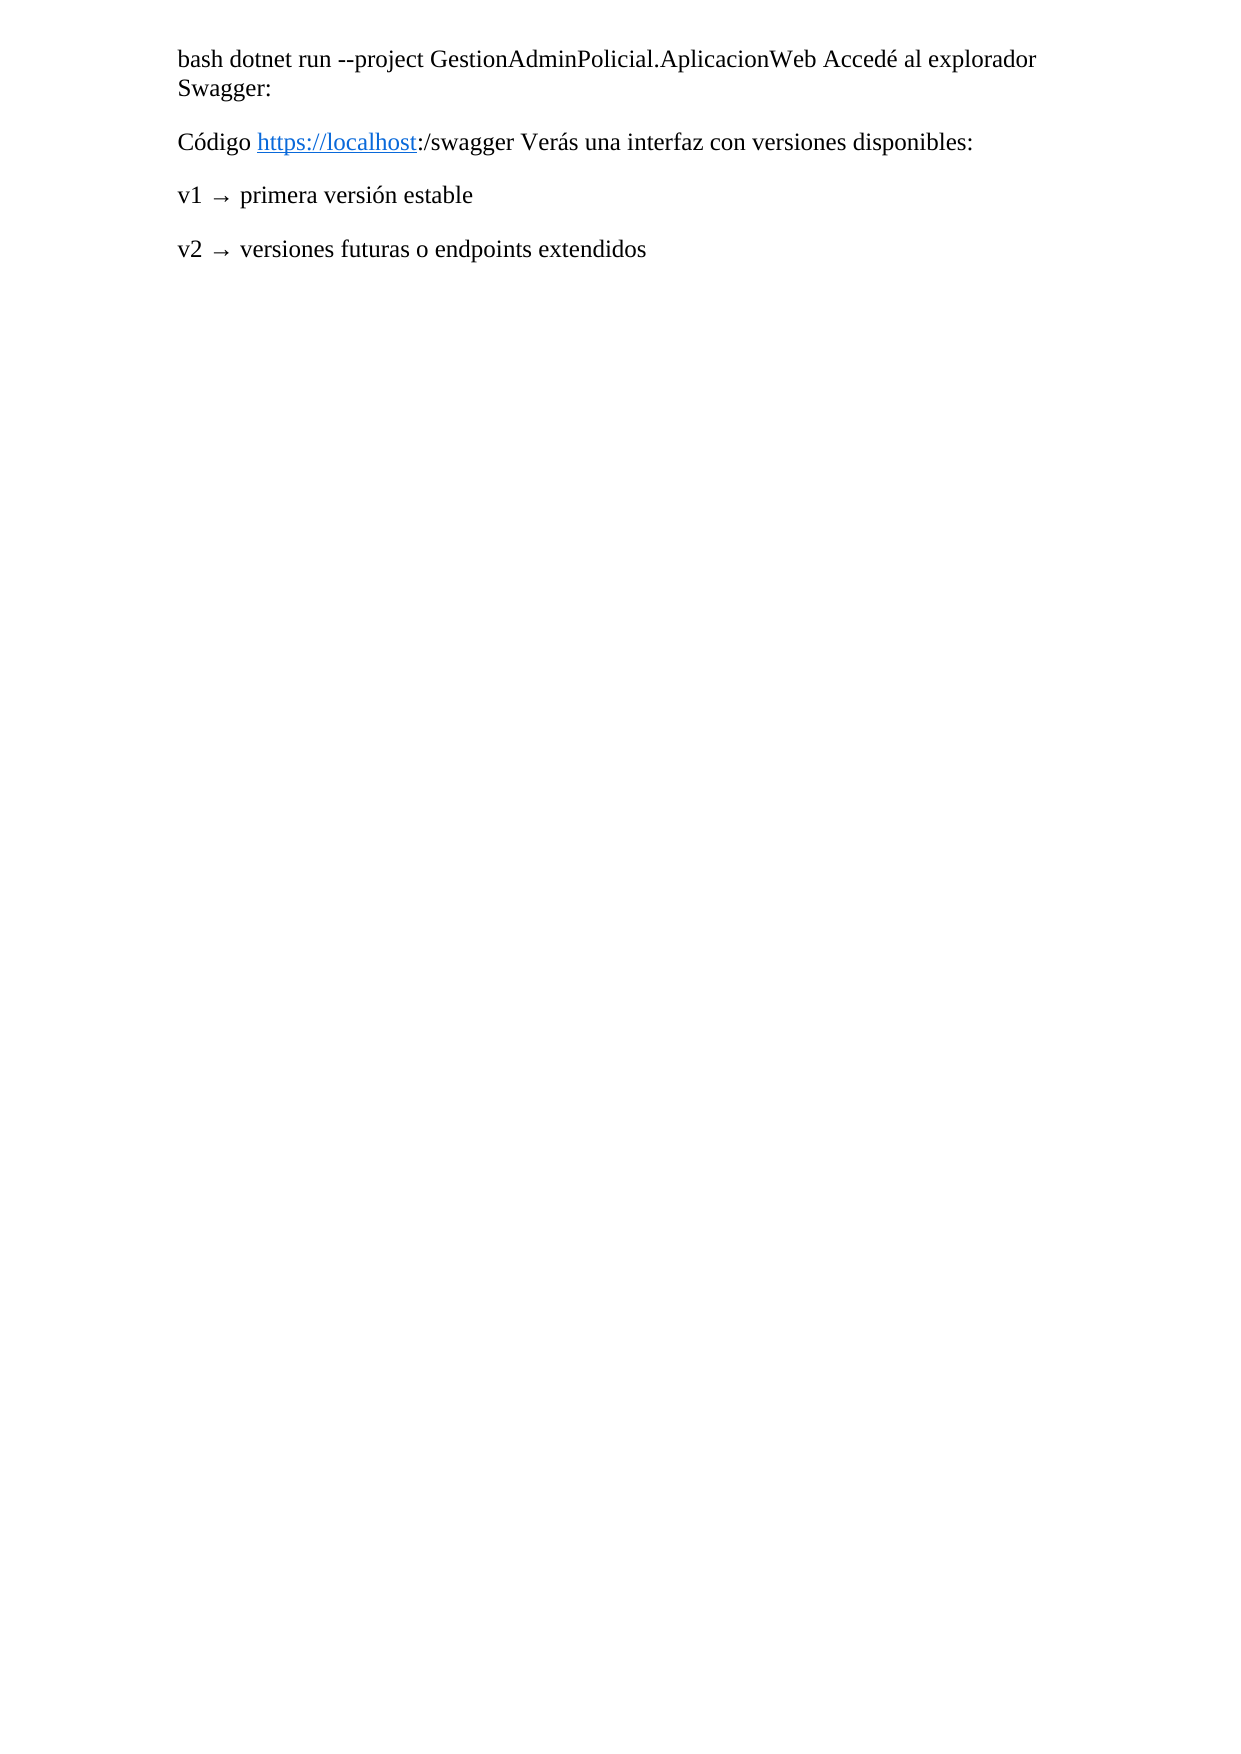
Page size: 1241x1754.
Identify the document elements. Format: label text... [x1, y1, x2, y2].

text Código https://localhost:/swagger Verás una interfaz con versiones disponibles: [177, 127, 1063, 156]
text v1 → primera versión estable [177, 181, 1063, 209]
text bash dotnet run --project GestionAdminPolicial.AplicacionWeb Accedé al explorador Swagger: [177, 44, 1063, 102]
text v2 → versiones futuras o endpoints extendidos [177, 234, 1063, 263]
